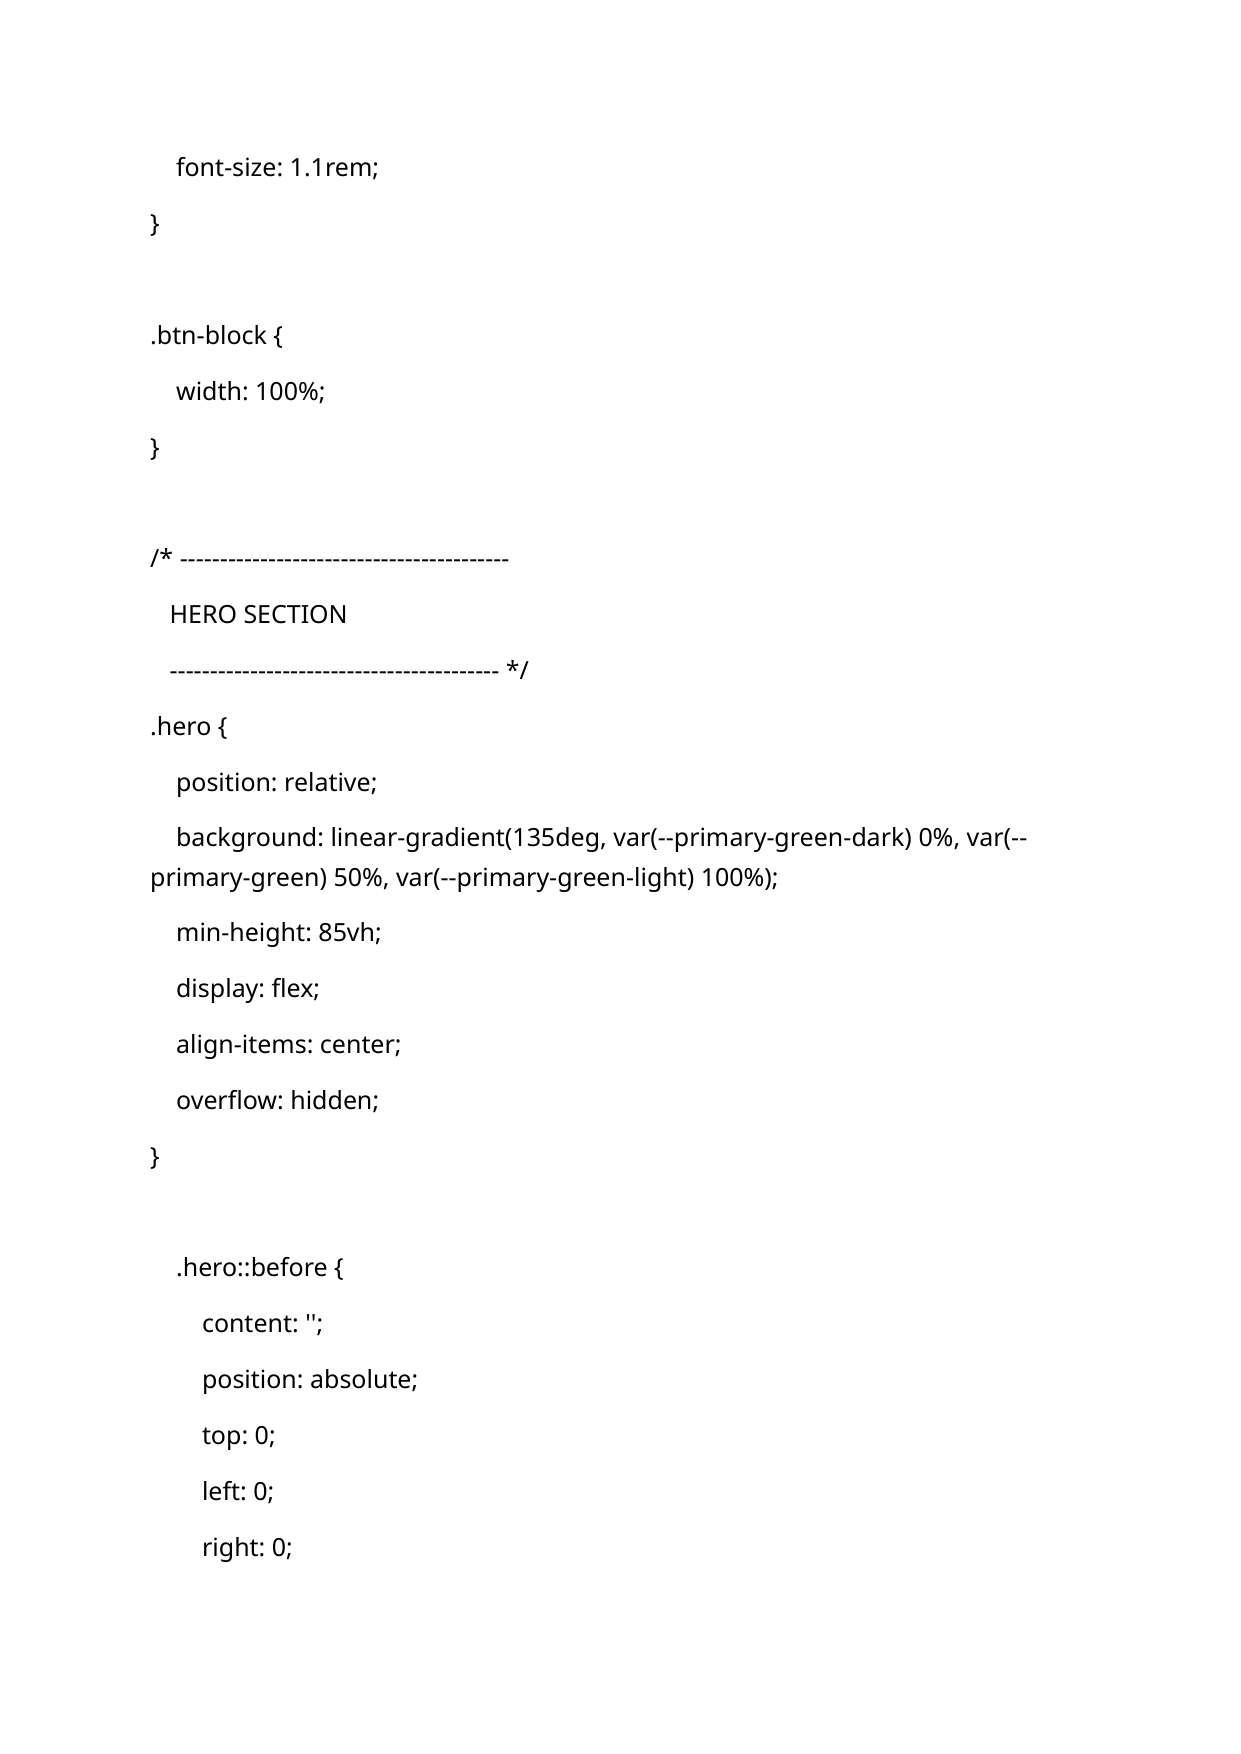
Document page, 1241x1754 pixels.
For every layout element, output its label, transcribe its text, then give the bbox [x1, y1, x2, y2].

text font-size: 1.1rem; [150, 150, 1090, 184]
text } [150, 429, 1090, 463]
text ----------------------------------------- */ [150, 652, 1090, 687]
text position: absolute; [150, 1362, 1090, 1396]
text } [150, 206, 1090, 240]
text HERO SECTION [150, 597, 1090, 631]
text top: 0; [150, 1417, 1090, 1452]
text overflow: hidden; [150, 1082, 1090, 1117]
text .hero::before { [150, 1250, 1090, 1284]
text min-height: 85vh; [150, 915, 1090, 949]
text } [150, 1138, 1090, 1172]
text left: 0; [150, 1473, 1090, 1507]
text background: linear-gradient(135deg, var(--primary-green-dark) 0%, var(--primary-green) 50%, var(--primary-green-light) 100%); [150, 820, 1090, 893]
text align-items: center; [150, 1027, 1090, 1061]
text .btn-block { [150, 317, 1090, 352]
text position: relative; [150, 764, 1090, 798]
text /* ----------------------------------------- [150, 541, 1090, 575]
text display: flex; [150, 971, 1090, 1005]
text content: ''; [150, 1306, 1090, 1340]
text right: 0; [150, 1529, 1090, 1563]
text .hero { [150, 708, 1090, 742]
text width: 100%; [150, 373, 1090, 407]
